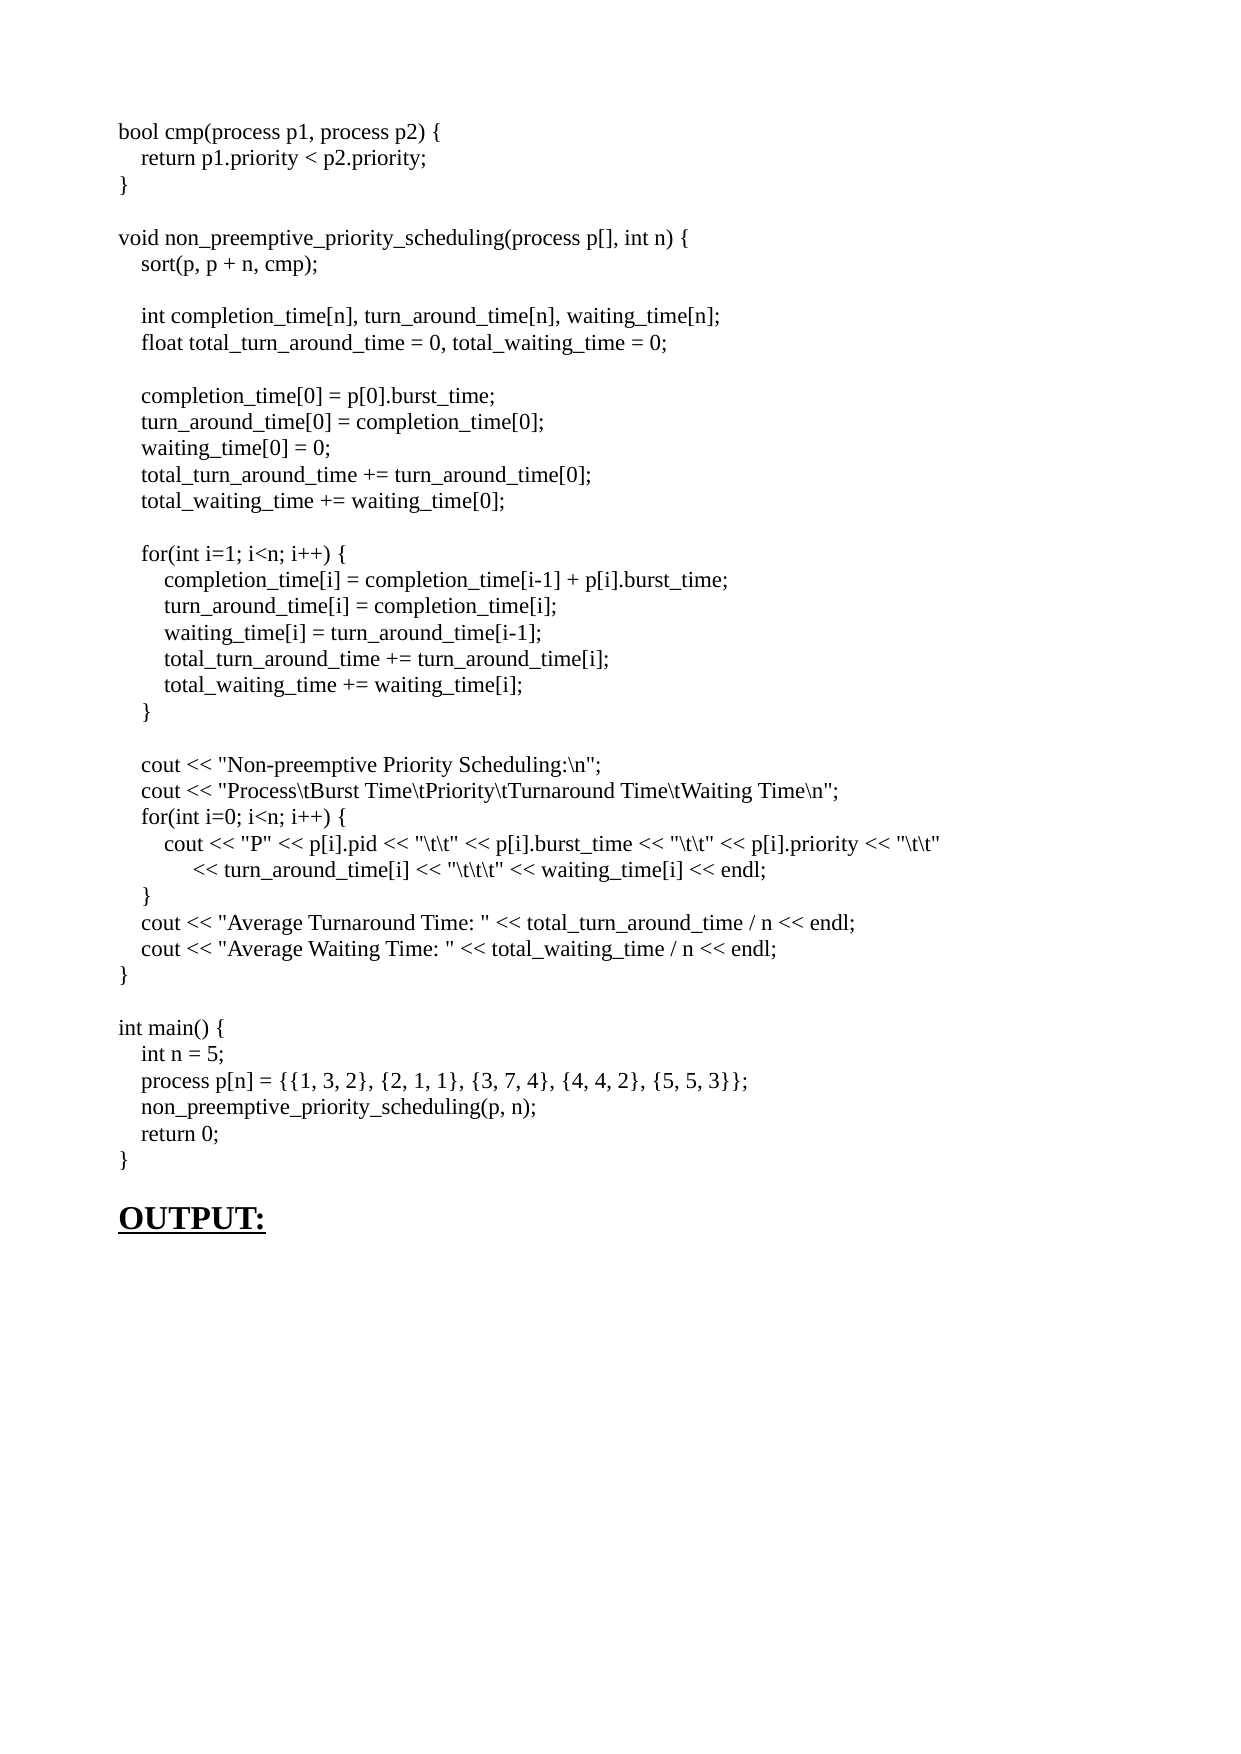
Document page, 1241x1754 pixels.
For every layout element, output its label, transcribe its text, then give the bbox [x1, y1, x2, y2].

text float total_turn_around_time = 0, total_waiting_time = 0; [118, 329, 1122, 355]
text cout << "Process\tBurst Time\tPriority\tTurnaround Time\tWaiting Time\n"; [118, 777, 1122, 803]
text } [118, 171, 1122, 197]
text completion_time[i] = completion_time[i-1] + p[i].burst_time; [118, 566, 1122, 592]
text } [118, 1146, 1122, 1172]
text total_turn_around_time += turn_around_time[0]; [118, 461, 1122, 487]
text cout << "Average Waiting Time: " << total_waiting_time / n << endl; [118, 935, 1122, 961]
text } [118, 882, 1122, 909]
text waiting_time[0] = 0; [118, 434, 1122, 461]
text completion_time[0] = p[0].burst_time; [118, 382, 1122, 408]
text cout << "P" << p[i].pid << "\t\t" << p[i].burst_time << "\t\t" << p[i].priority << "\t\t" [118, 830, 1122, 856]
text waiting_time[i] = turn_around_time[i-1]; [118, 619, 1122, 645]
text non_preemptive_priority_scheduling(p, n); [118, 1093, 1122, 1119]
text OUTPUT: [118, 1199, 1122, 1237]
text int main() { [118, 1014, 1122, 1041]
text int completion_time[n], turn_around_time[n], waiting_time[n]; [118, 303, 1122, 329]
text } [118, 698, 1122, 724]
text sort(p, p + n, cmp); [118, 250, 1122, 276]
text for(int i=1; i<n; i++) { [118, 540, 1122, 566]
text int n = 5; [118, 1041, 1122, 1067]
text total_turn_around_time += turn_around_time[i]; [118, 645, 1122, 672]
text total_waiting_time += waiting_time[0]; [118, 487, 1122, 513]
text turn_around_time[i] = completion_time[i]; [118, 592, 1122, 619]
text return p1.priority < p2.priority; [118, 144, 1122, 171]
text total_waiting_time += waiting_time[i]; [118, 672, 1122, 698]
text } [118, 961, 1122, 988]
text bool cmp(process p1, process p2) { [118, 118, 1122, 144]
text << turn_around_time[i] << "\t\t\t" << waiting_time[i] << endl; [118, 856, 1122, 882]
text for(int i=0; i<n; i++) { [118, 803, 1122, 830]
text process p[n] = {{1, 3, 2}, {2, 1, 1}, {3, 7, 4}, {4, 4, 2}, {5, 5, 3}}; [118, 1067, 1122, 1093]
text return 0; [118, 1119, 1122, 1146]
text void non_preemptive_priority_scheduling(process p[], int n) { [118, 223, 1122, 250]
text cout << "Average Turnaround Time: " << total_turn_around_time / n << endl; [118, 909, 1122, 935]
text cout << "Non-preemptive Priority Scheduling:\n"; [118, 751, 1122, 777]
text turn_around_time[0] = completion_time[0]; [118, 408, 1122, 434]
